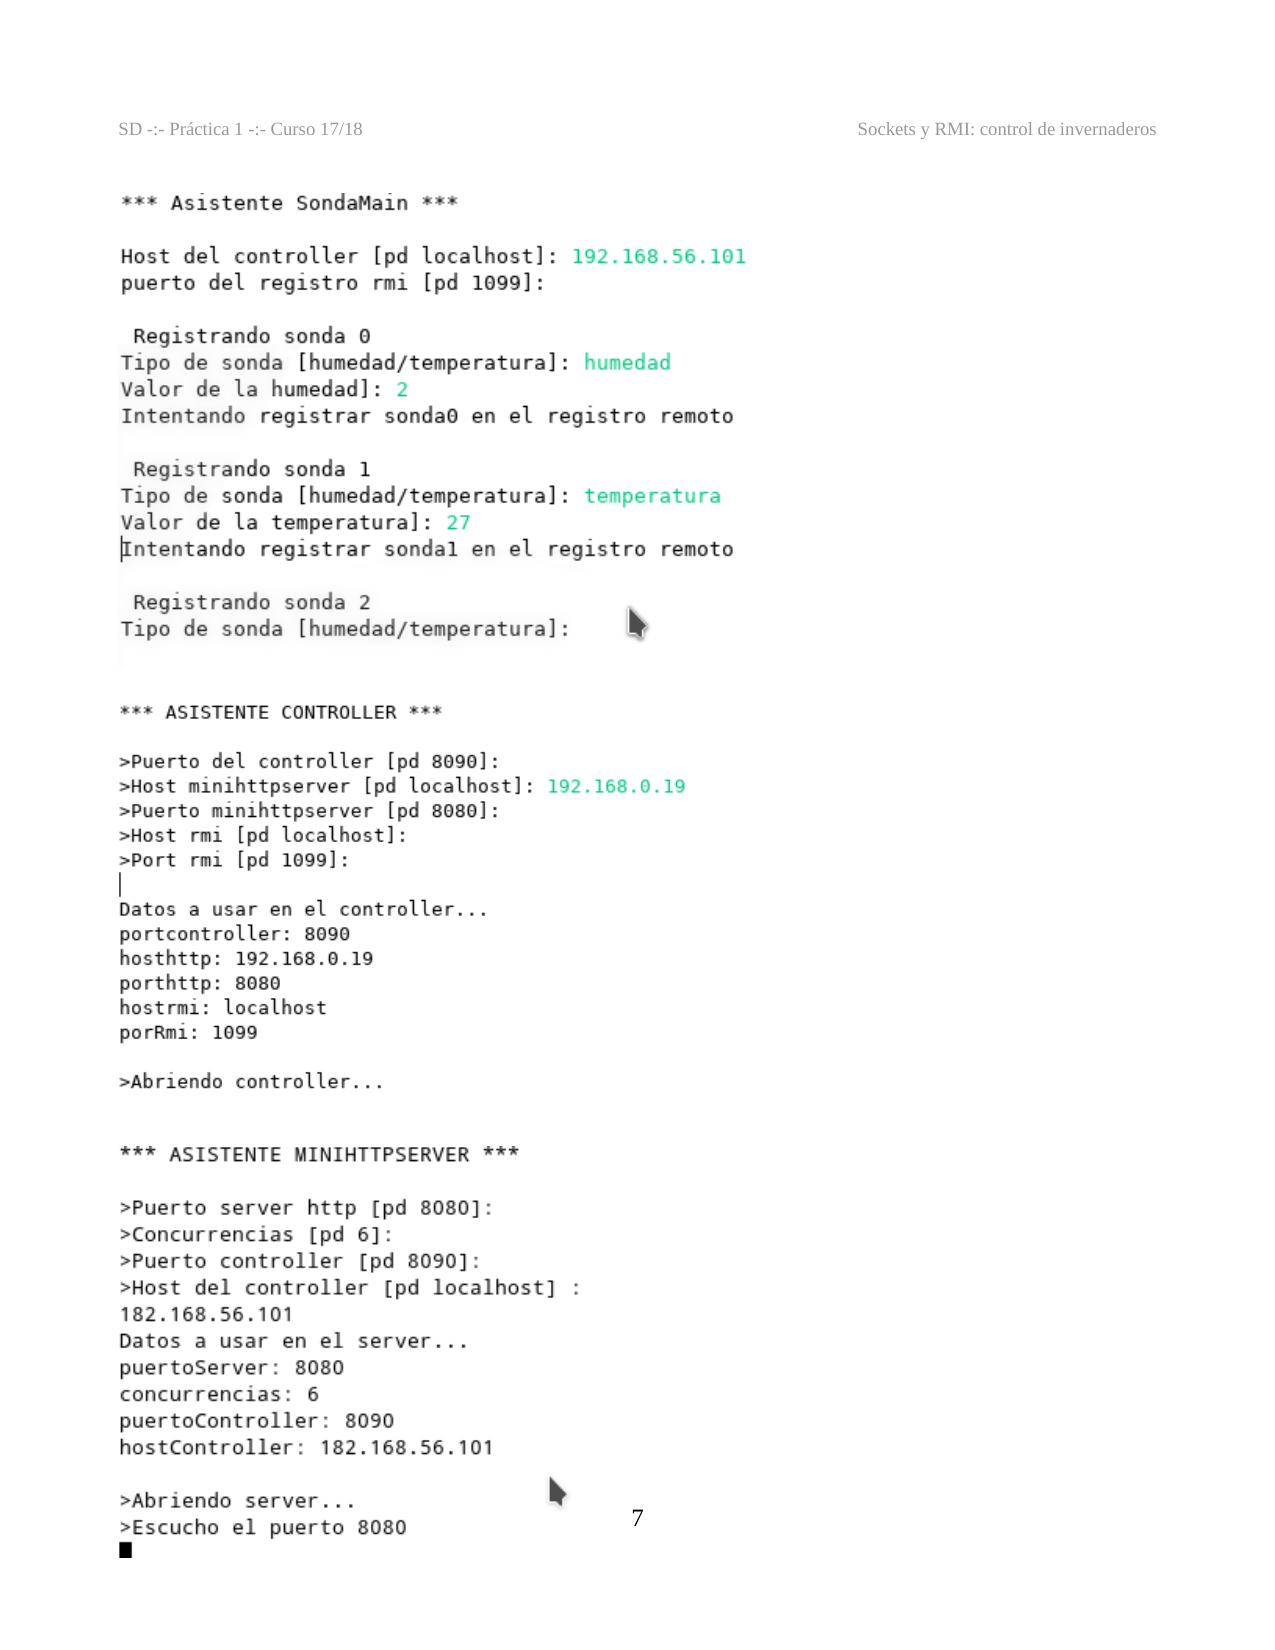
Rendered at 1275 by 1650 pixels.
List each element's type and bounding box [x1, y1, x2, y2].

picture [118, 703, 702, 1097]
picture [118, 193, 772, 669]
picture [118, 1146, 600, 1558]
